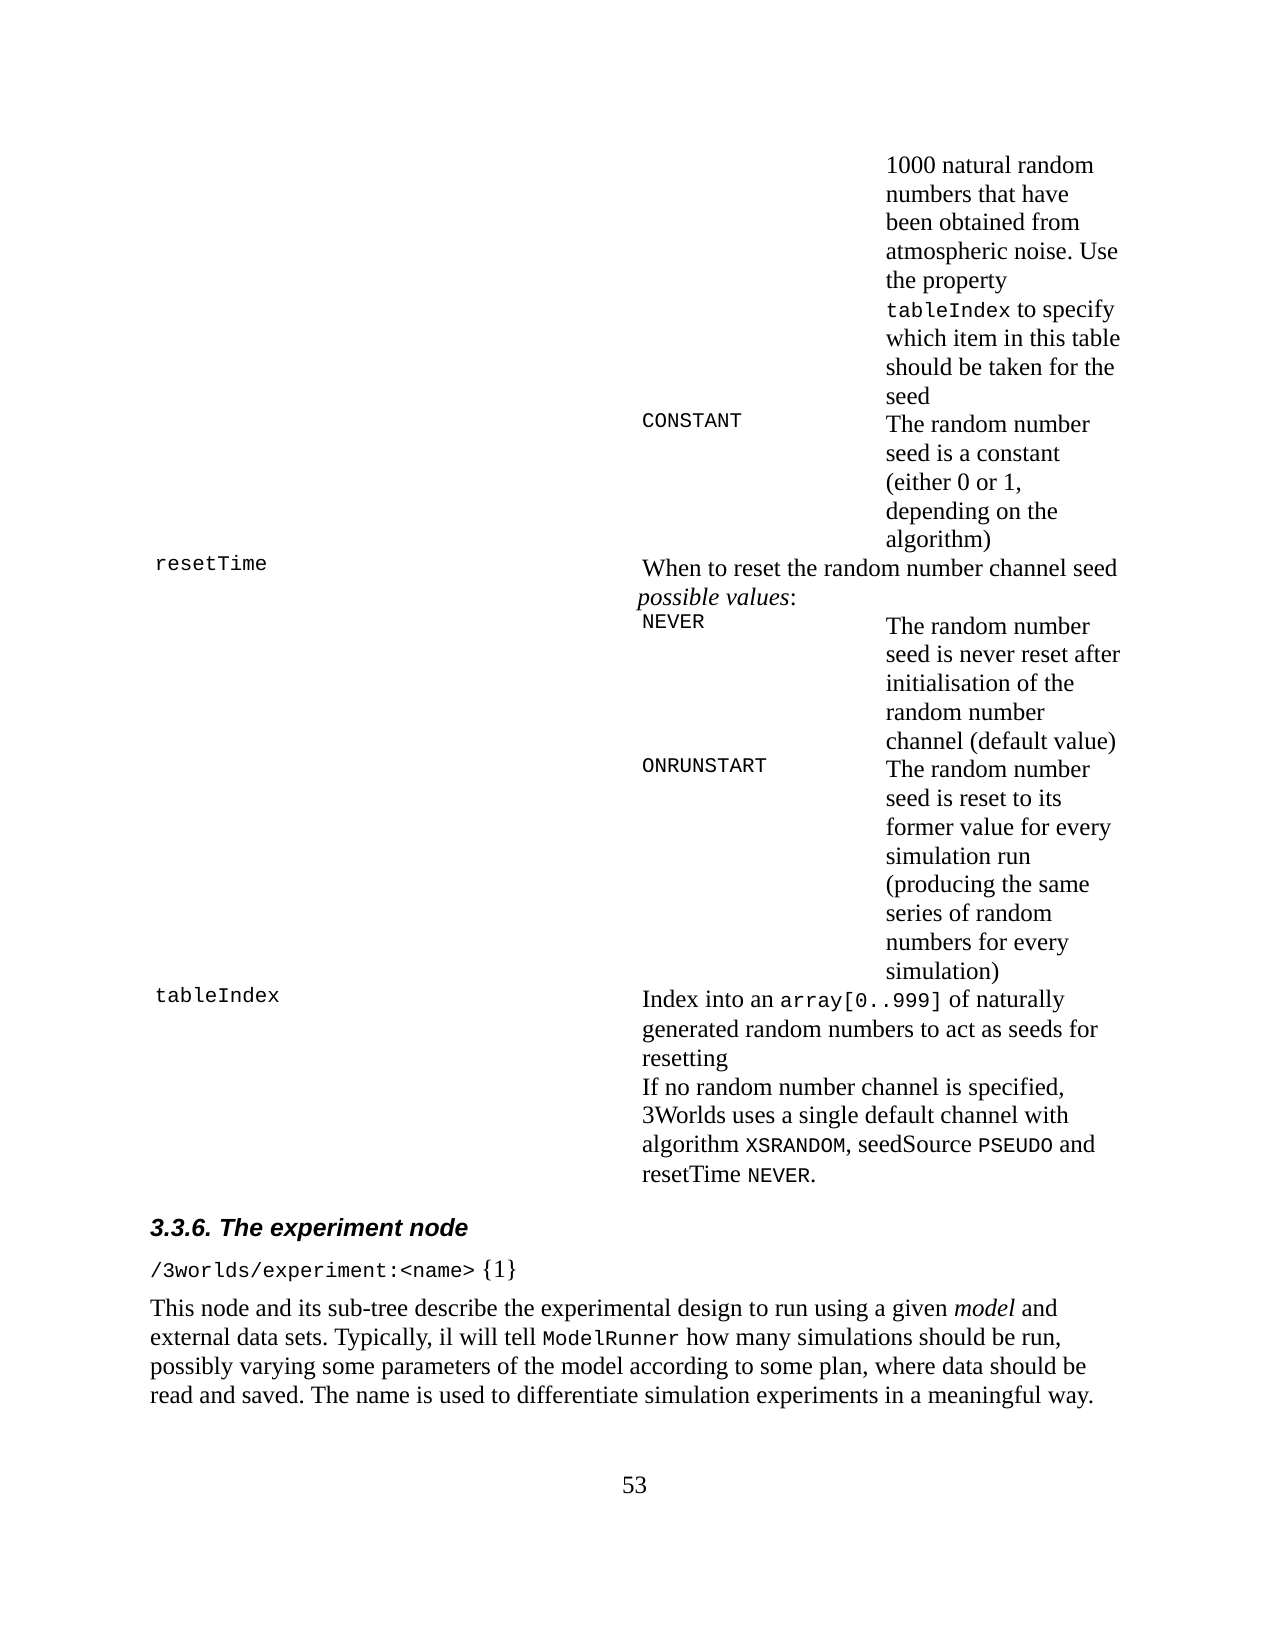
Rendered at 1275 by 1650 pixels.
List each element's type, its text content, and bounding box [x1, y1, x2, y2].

table_cell [638, 150, 881, 409]
table_cell CONSTANT [638, 410, 881, 553]
table_cell The random number seed is reset to its former value for every simulation run (producing the same series of random numbers for every simulation) [881, 755, 1125, 984]
table_cell tableIndex [150, 985, 637, 1072]
table_header If no random number channel is specified, 3Worlds uses a single default channel with algorithm XSRANDOM, seedSource PSEUDO and resetTime NEVER. [638, 1072, 1125, 1188]
table_header [150, 1072, 637, 1188]
table_cell The random number seed is a constant (either 0 or 1, depending on the algorithm) [881, 410, 1125, 553]
table_cell ONRUNSTART [638, 755, 881, 984]
table_cell When to reset the random number channel seed possible values: [638, 553, 1125, 611]
text /3worlds/experiment:<name> {1} [150, 1254, 1125, 1284]
text This node and its sub-tree describe the experimental design to run using a given model and external data sets. Typically, il will tell ModelRunner how many simulations should be run, possibly varying some parameters of the model according to some plan, where data should be read and saved. The name is used to differentiate simulation experiments in a meaningful way. [150, 1293, 1125, 1409]
table_cell [150, 150, 637, 553]
table_cell 1000 natural random numbers that have been obtained from atmospheric noise. Use the property tableIndex to specify which item in this table should be taken for the seed [881, 150, 1125, 409]
subtitle 3.3.6. The experiment node [150, 1213, 1125, 1242]
table_cell Index into an array[0..999] of naturally generated random numbers to act as seeds for resetting [638, 985, 1125, 1072]
table_header The random number seed is never reset after initialisation of the random number channel (default value) [881, 611, 1125, 754]
table_header NEVER [638, 611, 881, 754]
table_cell resetTime [150, 553, 637, 984]
